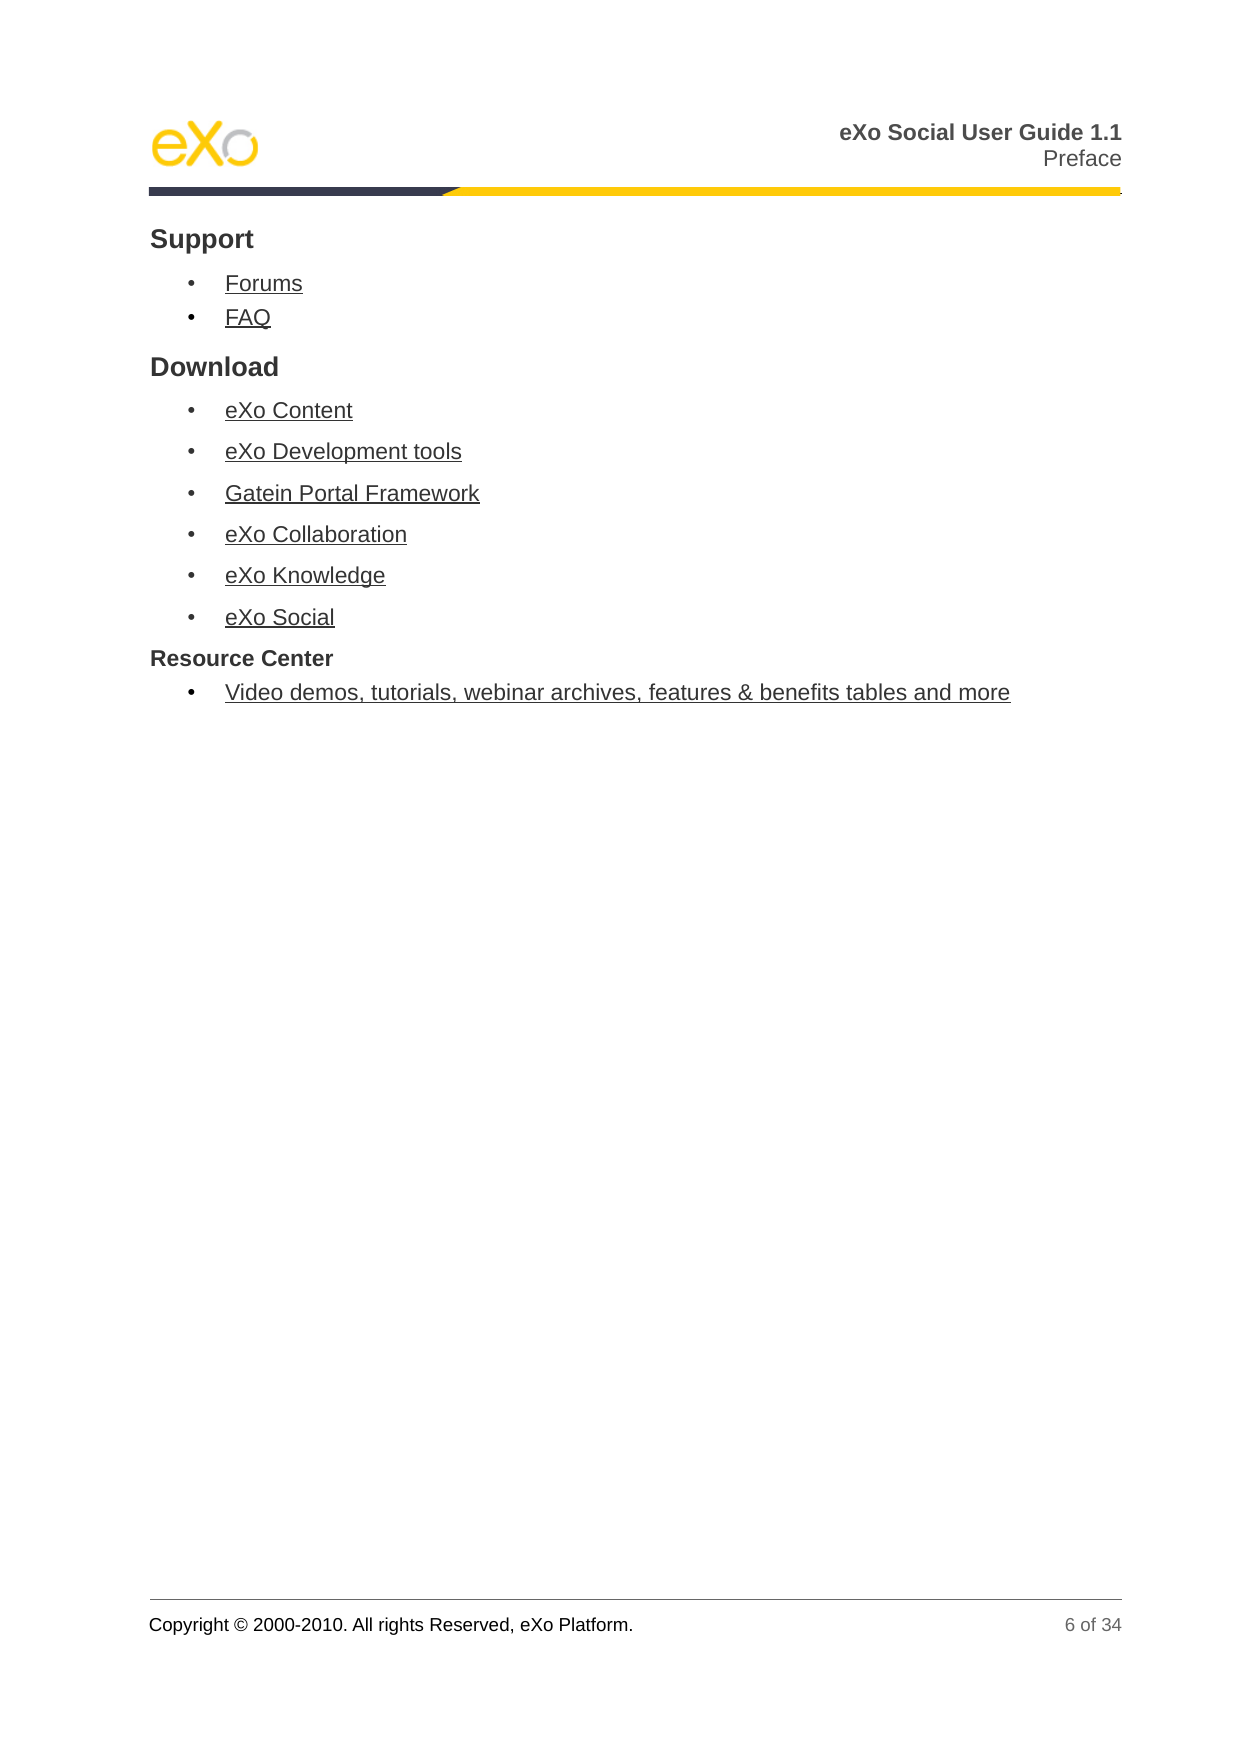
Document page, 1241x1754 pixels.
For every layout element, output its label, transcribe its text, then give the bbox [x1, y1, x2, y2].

picture [148, 187, 1121, 196]
list FAQ [187, 304, 1122, 330]
list Video demos, tutorials, webinar archives, features & benefits tables and more [187, 679, 1122, 705]
list eXo Social [187, 604, 1122, 630]
picture [152, 120, 259, 167]
list Forums [187, 270, 1122, 296]
list Gatein Portal Framework [187, 479, 1122, 506]
text Support [150, 223, 1122, 255]
list eXo Development tools [187, 438, 1122, 464]
list Resource Center [112, 645, 1122, 671]
text Download [150, 351, 1122, 382]
list eXo Content [187, 397, 1122, 423]
list eXo Knowledge [187, 562, 1122, 589]
list eXo Collaboration [187, 521, 1122, 547]
